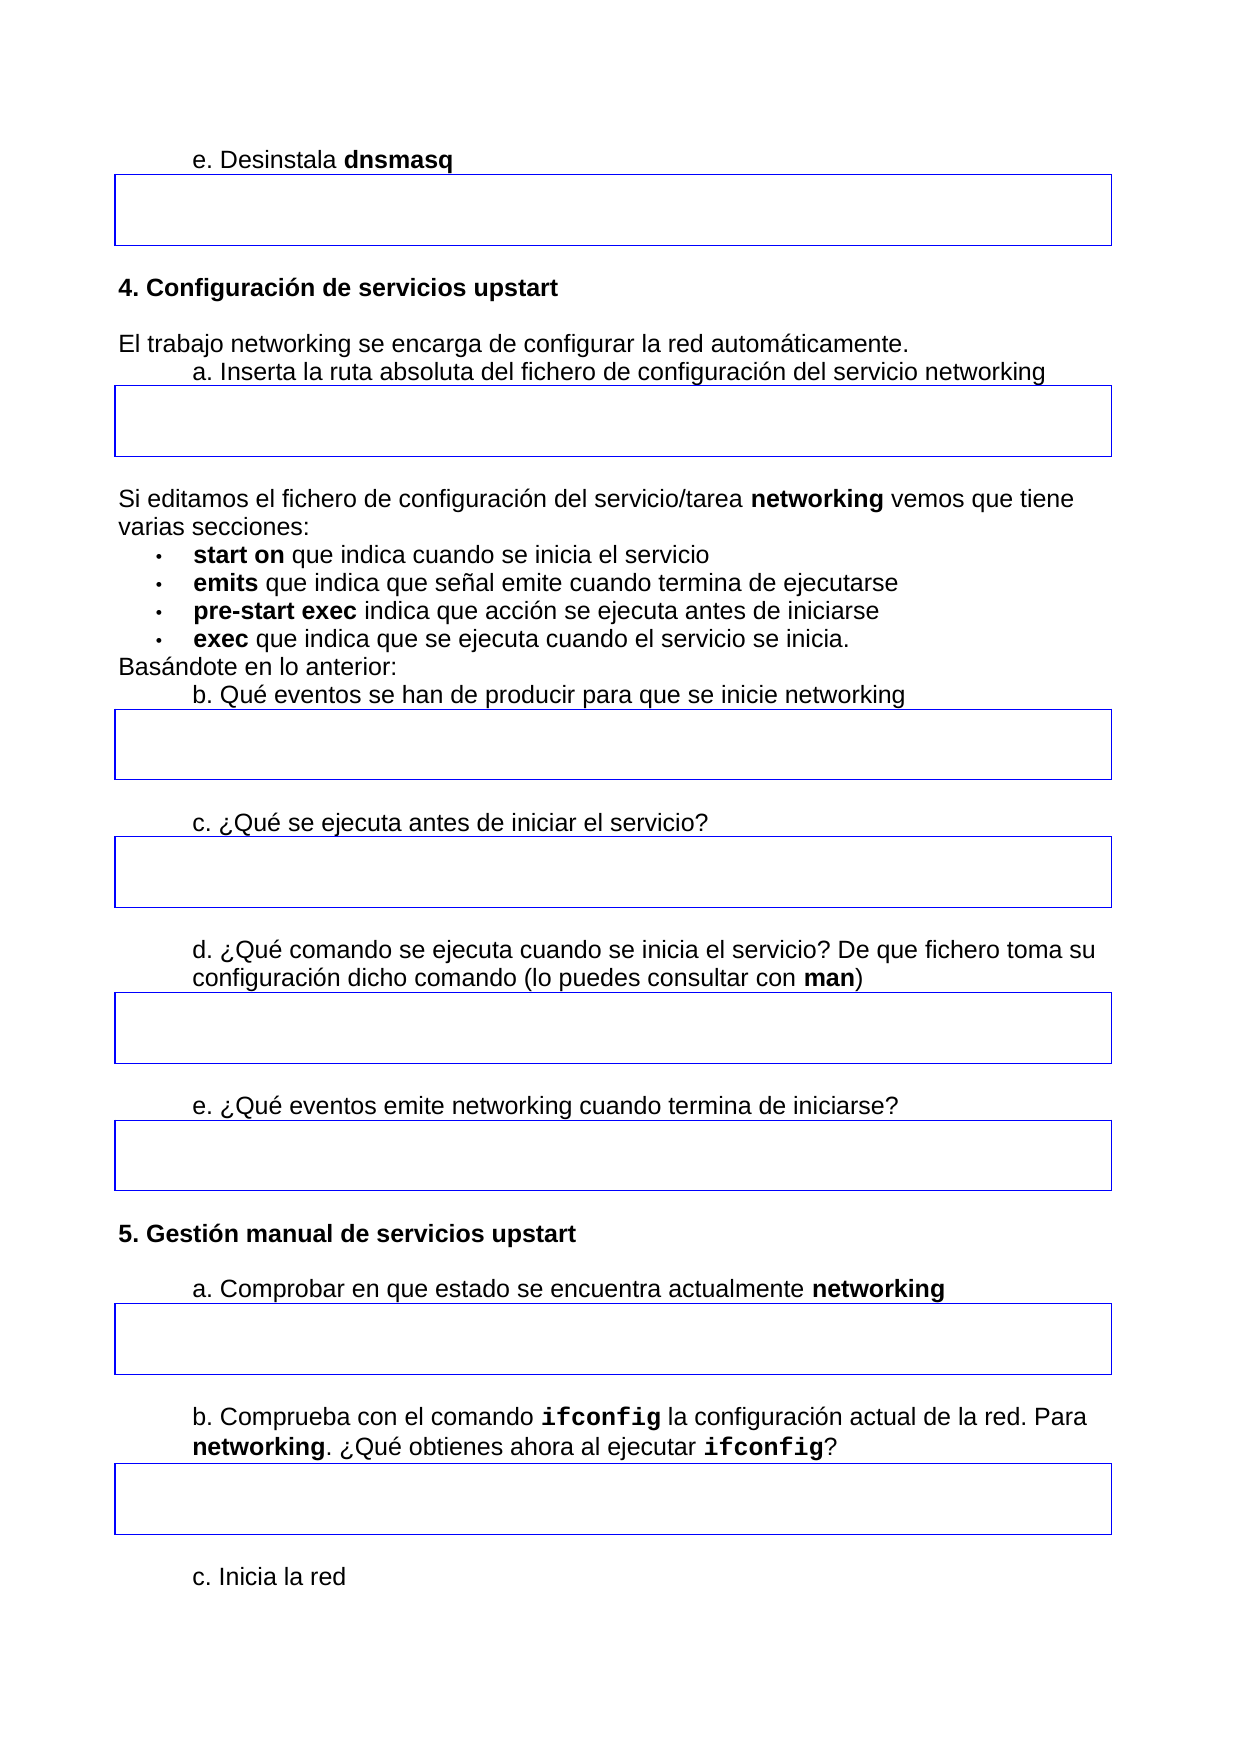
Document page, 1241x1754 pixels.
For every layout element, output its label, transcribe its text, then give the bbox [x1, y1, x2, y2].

text El trabajo networking se encarga de configurar la red automáticamente. [118, 329, 1122, 357]
table_header [116, 1121, 1111, 1190]
list pre-start exec indica que acción se ejecuta antes de iniciarse [156, 597, 1122, 625]
text c. ¿Qué se ejecuta antes de iniciar el servicio? [192, 808, 1122, 836]
text b. Comprueba con el comando ifconfig la configuración actual de la red. Para networking. ¿Qué obtienes ahora al ejecutar ifconfig? [192, 1403, 1122, 1463]
table_header [116, 993, 1111, 1063]
list start on que indica cuando se inicia el servicio [156, 541, 1122, 569]
table_header [116, 175, 1111, 245]
table_header [116, 710, 1111, 779]
text a. Comprobar en que estado se encuentra actualmente networking [192, 1275, 1122, 1303]
list emits que indica que señal emite cuando termina de ejecutarse [156, 569, 1122, 597]
text e. Desinstala dnsmasq [192, 146, 1122, 174]
table_header [116, 386, 1111, 456]
text a. Inserta la ruta absoluta del fichero de configuración del servicio networking [192, 357, 1122, 385]
text e. ¿Qué eventos emite networking cuando termina de iniciarse? [192, 1092, 1122, 1119]
table_header [116, 1464, 1111, 1534]
text b. Qué eventos se han de producir para que se inicie networking [192, 681, 1122, 708]
text 5. Gestión manual de servicios upstart [118, 1219, 1122, 1247]
list exec que indica que se ejecuta cuando el servicio se inicia. [156, 625, 1122, 653]
text c. Inicia la red [192, 1563, 1122, 1591]
text d. ¿Qué comando se ejecuta cuando se inicia el servicio? De que fichero toma su configuración dicho comando (lo puedes consultar con man) [192, 936, 1122, 992]
text Si editamos el fichero de configuración del servicio/tarea networking vemos que tiene varias secciones: [118, 485, 1122, 541]
text Basándote en lo anterior: [118, 653, 1122, 681]
table_header [116, 1304, 1111, 1374]
text 4. Configuración de servicios upstart [118, 274, 1122, 302]
table_header [116, 837, 1111, 907]
